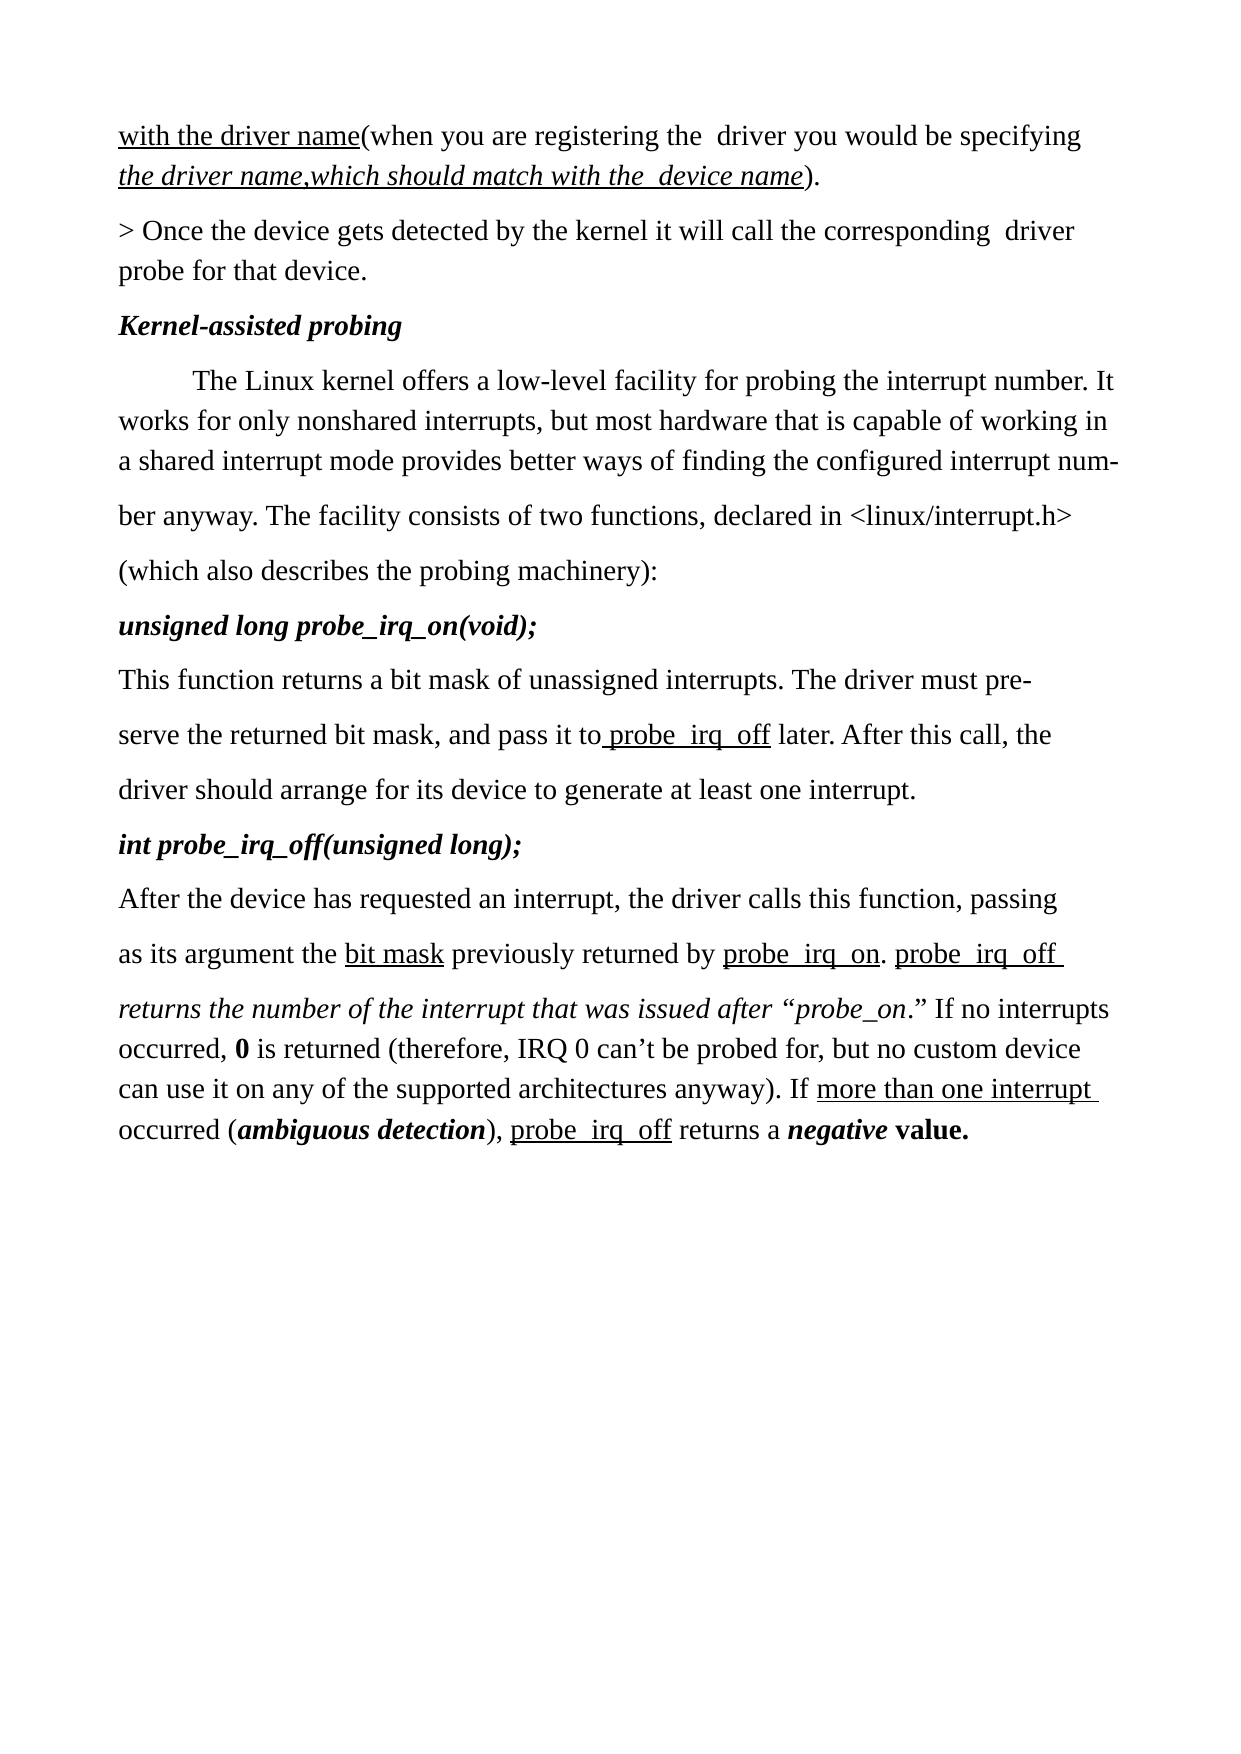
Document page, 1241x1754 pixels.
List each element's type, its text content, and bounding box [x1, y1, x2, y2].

text ber anyway. The facility consists of two functions, declared in <linux/interrupt.h> [118, 498, 1122, 532]
text serve the returned bit mask, and pass it to probe_irq_off later. After this call, the [118, 717, 1122, 751]
text After the device has requested an interrupt, the driver calls this function, passing [118, 882, 1122, 915]
text as its argument the bit mask previously returned by probe_irq_on. probe_irq_off [118, 936, 1122, 970]
text (which also describes the probing machinery): [118, 553, 1122, 586]
text with the driver name(when you are registering the driver you would be specifying the driver name,which should match with the device name). [118, 118, 1122, 192]
text > Once the device gets detected by the kernel it will call the corresponding driver probe for that device. [118, 213, 1122, 287]
text driver should arrange for its device to generate at least one interrupt. [118, 772, 1122, 806]
text returns the number of the interrupt that was issued after “probe_on.” If no interrupts occurred, 0 is returned (therefore, IRQ 0 can’t be probed for, but no custom device can use it on any of the supported architectures anyway). If more than one interrupt occurred (ambiguous detection), probe_irq_off returns a negative value. [118, 991, 1122, 1145]
text int probe_irq_off(unsigned long); [118, 827, 1122, 860]
text The Linux kernel offers a low-level facility for probing the interrupt number. It works for only nonshared interrupts, but most hardware that is capable of working in a shared interrupt mode provides better ways of finding the configured interrupt num- [118, 363, 1122, 477]
text unsigned long probe_irq_on(void); [118, 608, 1122, 641]
text Kernel-assisted probing [118, 308, 1122, 342]
text This function returns a bit mask of unassigned interrupts. The driver must pre- [118, 662, 1122, 696]
